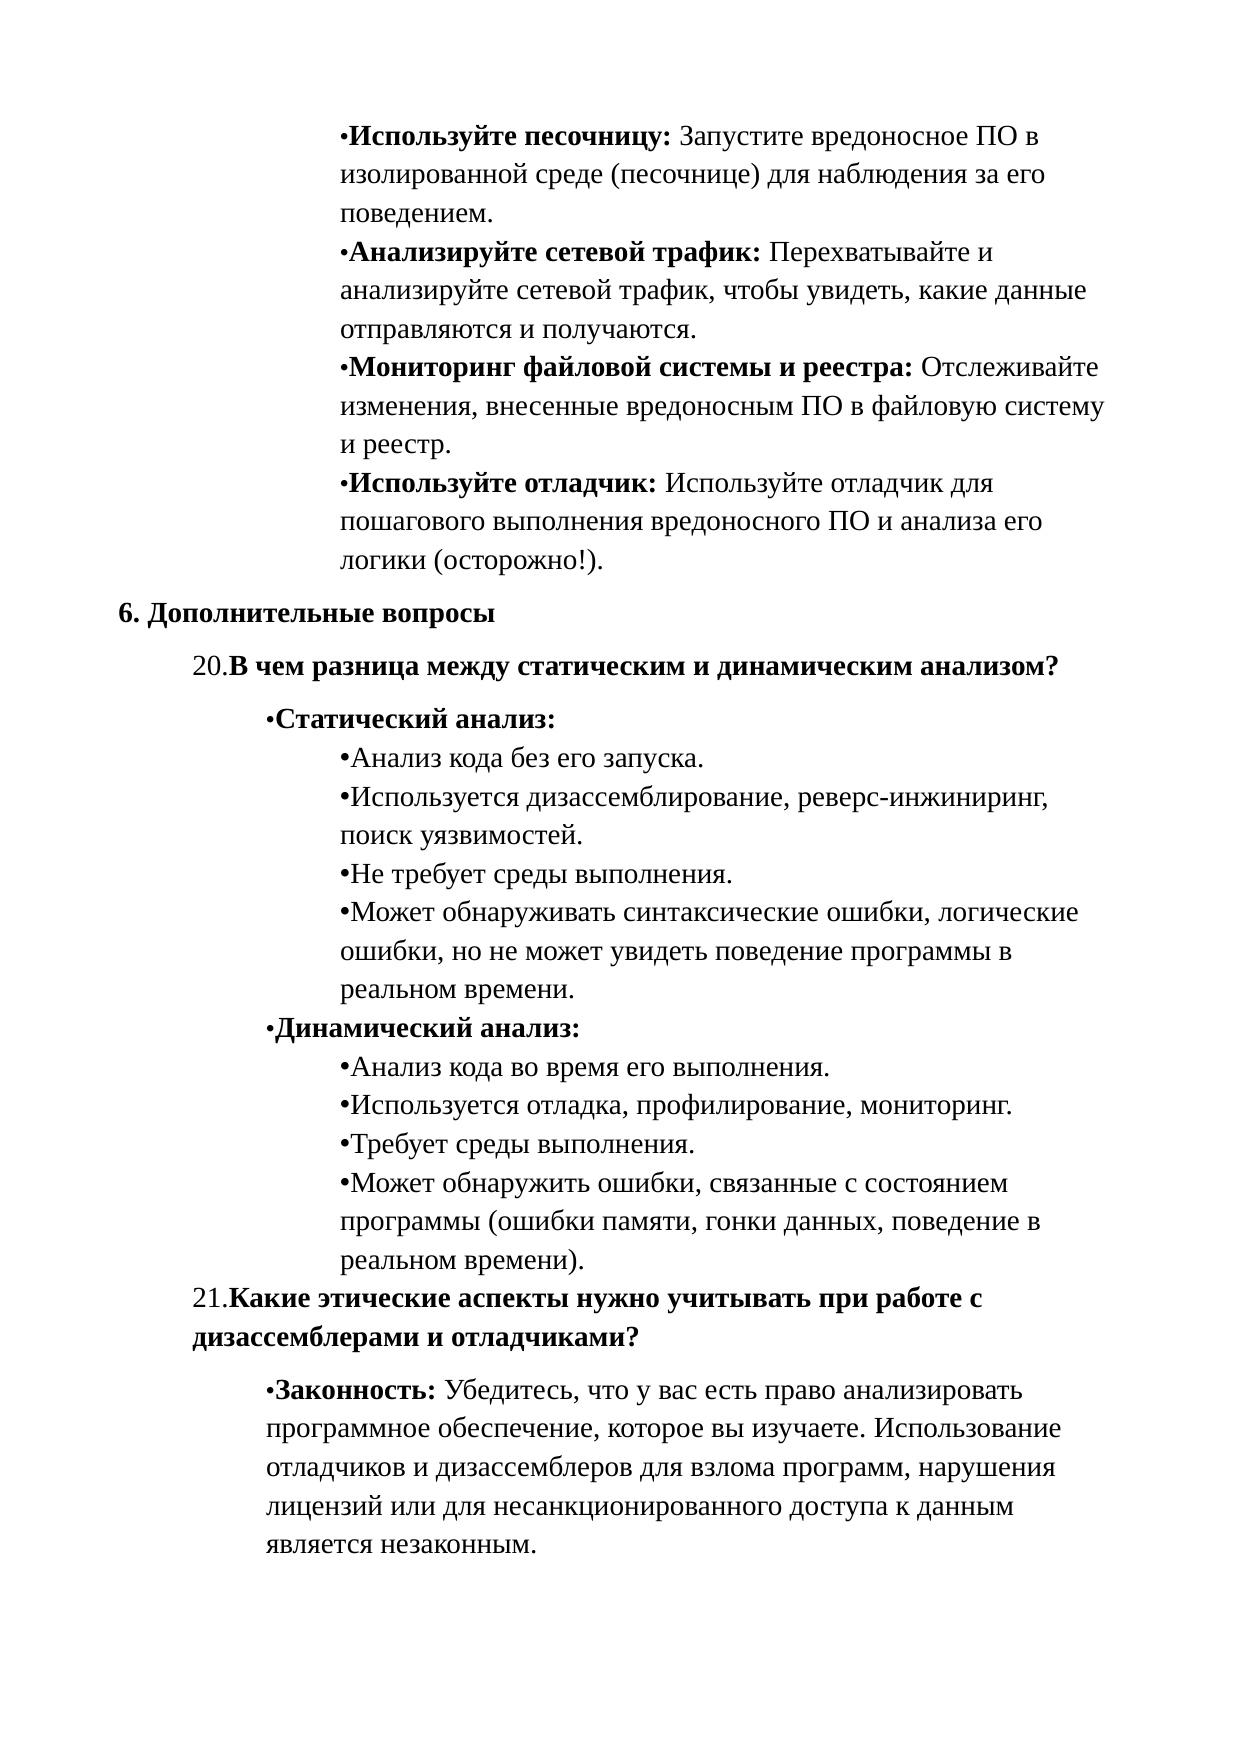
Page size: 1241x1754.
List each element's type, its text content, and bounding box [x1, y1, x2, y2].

list Мониторинг файловой системы и реестра: Отслеживайте изменения, внесенные вредоносным ПО в файловую систему и реестр. [118, 349, 1122, 460]
list Анализируйте сетевой трафик: Перехватывайте и анализируйте сетевой трафик, чтобы увидеть, какие данные отправляются и получаются. [118, 234, 1122, 344]
list Используйте отладчик: Используйте отладчик для пошагового выполнения вредоносного ПО и анализа его логики (осторожно!). [118, 465, 1122, 576]
list Используется дизассемблирование, реверс-инжиниринг, поиск уязвимостей. [118, 779, 1122, 851]
list В чем разница между статическим и динамическим анализом? [118, 648, 1122, 682]
list Требует среды выполнения. [118, 1126, 1122, 1160]
list Используйте песочницу: Запустите вредоносное ПО в изолированной среде (песочнице) для наблюдения за его поведением. [118, 118, 1122, 229]
list Анализ кода без его запуска. [118, 740, 1122, 774]
list Не требует среды выполнения. [118, 856, 1122, 889]
list Статический анализ: [118, 701, 1122, 735]
list Может обнаруживать синтаксические ошибки, логические ошибки, но не может увидеть поведение программы в реальном времени. [118, 894, 1122, 1005]
list Законность: Убедитесь, что у вас есть право анализировать программное обеспечение, которое вы изучаете. Использование отладчиков и дизассемблеров для взлома программ, нарушения лицензий или для несанкционированного доступа к данным является незаконным. [118, 1372, 1122, 1560]
list Динамический анализ: [118, 1010, 1122, 1044]
list Может обнаружить ошибки, связанные с состоянием программы (ошибки памяти, гонки данных, поведение в реальном времени). [118, 1165, 1122, 1275]
list Используется отладка, профилирование, мониторинг. [118, 1087, 1122, 1121]
list Анализ кода во время его выполнения. [118, 1049, 1122, 1082]
list Какие этические аспекты нужно учитывать при работе с дизассемблерами и отладчиками? [118, 1280, 1122, 1352]
text 6. Дополнительные вопросы [118, 595, 1122, 629]
